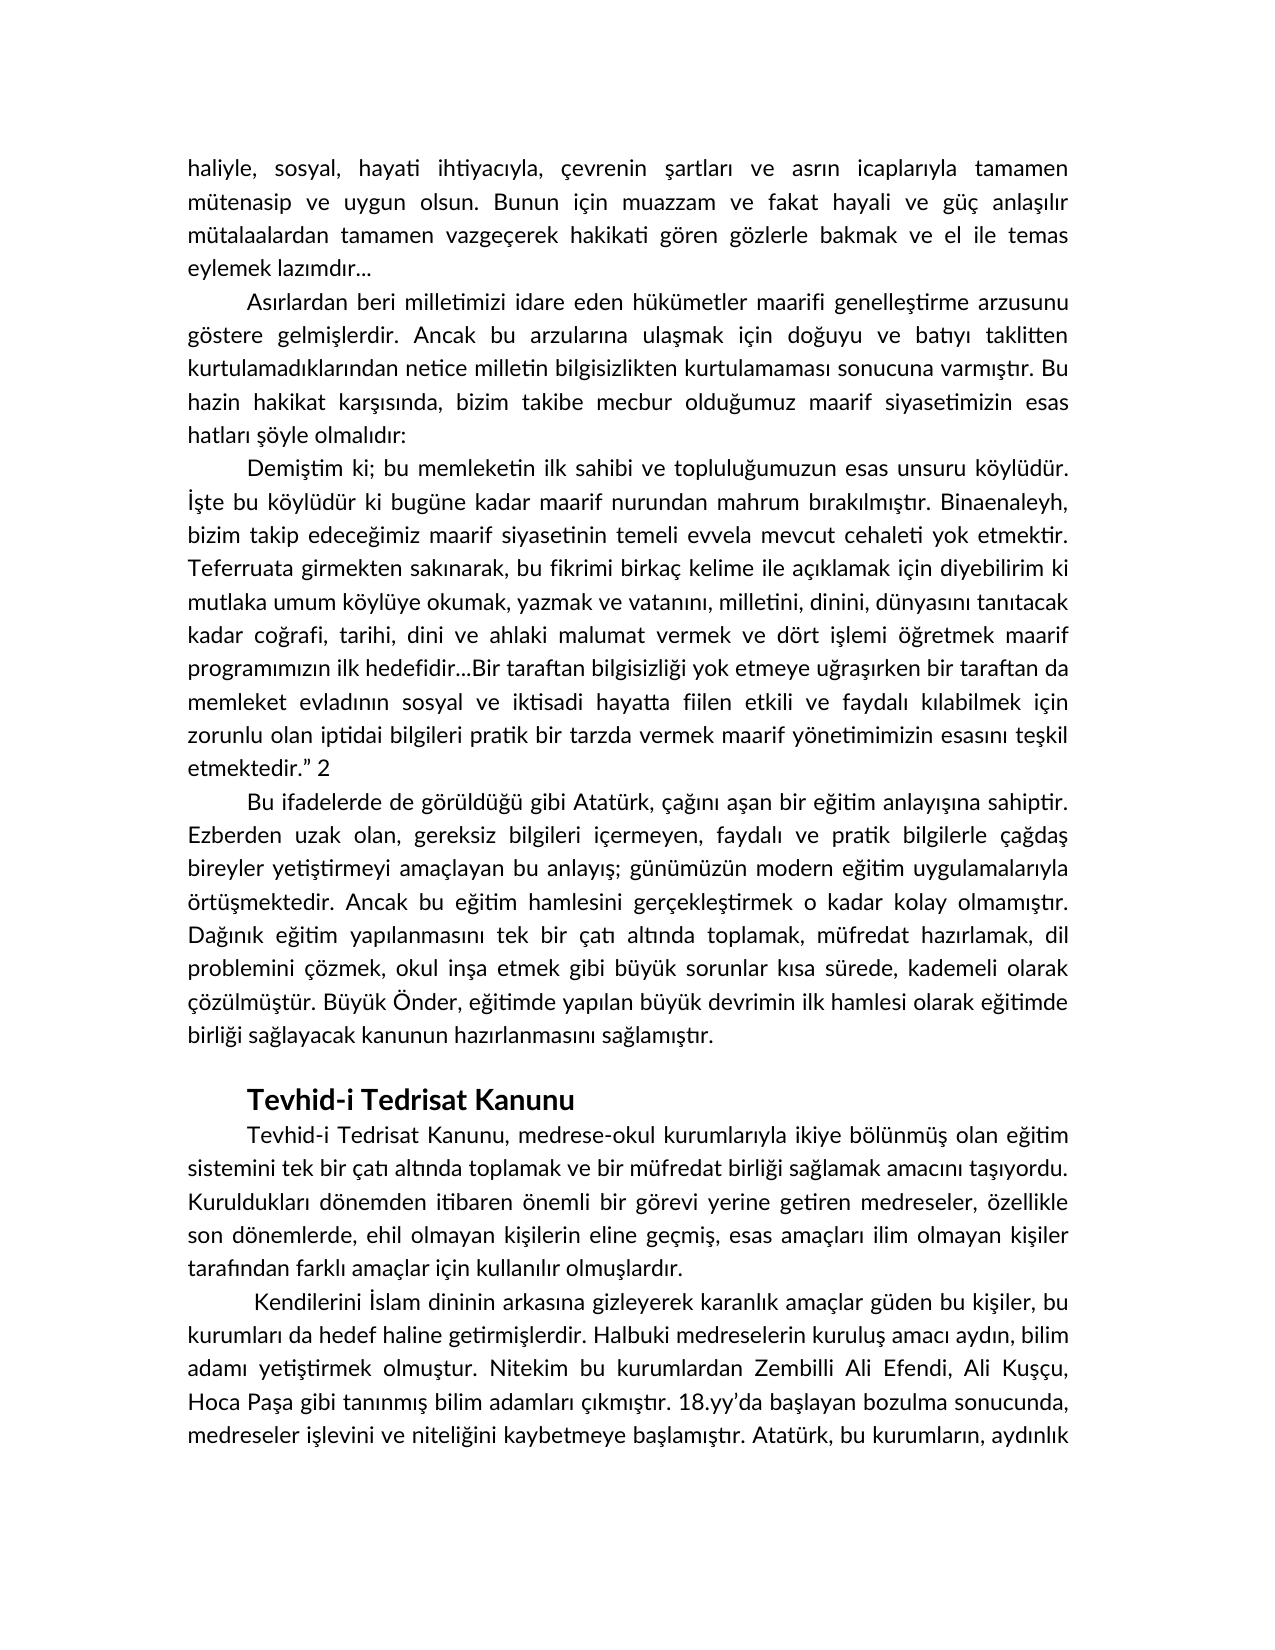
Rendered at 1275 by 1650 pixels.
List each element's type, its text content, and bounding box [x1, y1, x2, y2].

text Tevhid-i Tedrisat Kanunu [187, 1083, 1070, 1117]
text Tevhid-i Tedrisat Kanunu, medrese-okul kurumlarıyla ikiye bölünmüş olan eğitim sistemini tek bir çatı altında toplamak ve bir müfredat birliği sağlamak amacını taşıyordu. Kuruldukları dönemden itibaren önemli bir görevi yerine getiren medreseler, özellikle son dönemlerde, ehil olmayan kişilerin eline geçmiş, esas amaçları ilim olmayan kişiler tarafından farklı amaçlar için kullanılır olmuşlardır. [187, 1117, 1070, 1283]
text Asırlardan beri milletimizi idare eden hükümetler maarifi genelleştirme arzusunu göstere gelmişlerdir. Ancak bu arzularına ulaşmak için doğuyu ve batıyı taklitten kurtulamadıklarından netice milletin bilgisizlikten kurtulamaması sonucuna varmıştır. Bu hazin hakikat karşısında, bizim takibe mecbur olduğumuz maarif siyasetimizin esas hatları şöyle olmalıdır: [187, 283, 1070, 450]
text haliyle, sosyal, hayati ihtiyacıyla, çevrenin şartları ve asrın icaplarıyla tamamen mütenasip ve uygun olsun. Bunun için muazzam ve fakat hayali ve güç anlaşılır mütalaalardan tamamen vazgeçerek hakikati gören gözlerle bakmak ve el ile temas eylemek lazımdır... [187, 150, 1070, 283]
text Kendilerini İslam dininin arkasına gizleyerek karanlık amaçlar güden bu kişiler, bu kurumları da hedef haline getirmişlerdir. Halbuki medreselerin kuruluş amacı aydın, bilim adamı yetiştirmek olmuştur. Nitekim bu kurumlardan Zembilli Ali Efendi, Ali Kuşçu, Hoca Paşa gibi tanınmış bilim adamları çıkmıştır. 18.yy’da başlayan bozulma sonucunda, medreseler işlevini ve niteliğini kaybetmeye başlamıştır. Atatürk, bu kurumların, aydınlık [187, 1283, 1070, 1450]
text Demiştim ki; bu memleketin ilk sahibi ve topluluğumuzun esas unsuru köylüdür. İşte bu köylüdür ki bugüne kadar maarif nurundan mahrum bırakılmıştır. Binaenaleyh, bizim takip edeceğimiz maarif siyasetinin temeli evvela mevcut cehaleti yok etmektir. Teferruata girmekten sakınarak, bu fikrimi birkaç kelime ile açıklamak için diyebilirim ki mutlaka umum köylüye okumak, yazmak ve vatanını, milletini, dinini, dünyasını tanıtacak kadar coğrafi, tarihi, dini ve ahlaki malumat vermek ve dört işlemi öğretmek maarif programımızın ilk hedefidir...Bir taraftan bilgisizliği yok etmeye uğraşırken bir taraftan da memleket evladının sosyal ve iktisadi hayatta fiilen etkili ve faydalı kılabilmek için zorunlu olan iptidai bilgileri pratik bir tarzda vermek maarif yönetimimizin esasını teşkil etmektedir.” 2 [187, 450, 1070, 783]
text Bu ifadelerde de görüldüğü gibi Atatürk, çağını aşan bir eğitim anlayışına sahiptir. Ezberden uzak olan, gereksiz bilgileri içermeyen, faydalı ve pratik bilgilerle çağdaş bireyler yetiştirmeyi amaçlayan bu anlayış; günümüzün modern eğitim uygulamalarıyla örtüşmektedir. Ancak bu eğitim hamlesini gerçekleştirmek o kadar kolay olmamıştır. Dağınık eğitim yapılanmasını tek bir çatı altında toplamak, müfredat hazırlamak, dil problemini çözmek, okul inşa etmek gibi büyük sorunlar kısa sürede, kademeli olarak çözülmüştür. Büyük Önder, eğitimde yapılan büyük devrimin ilk hamlesi olarak eğitimde birliği sağlayacak kanunun hazırlanmasını sağlamıştır. [187, 783, 1070, 1050]
